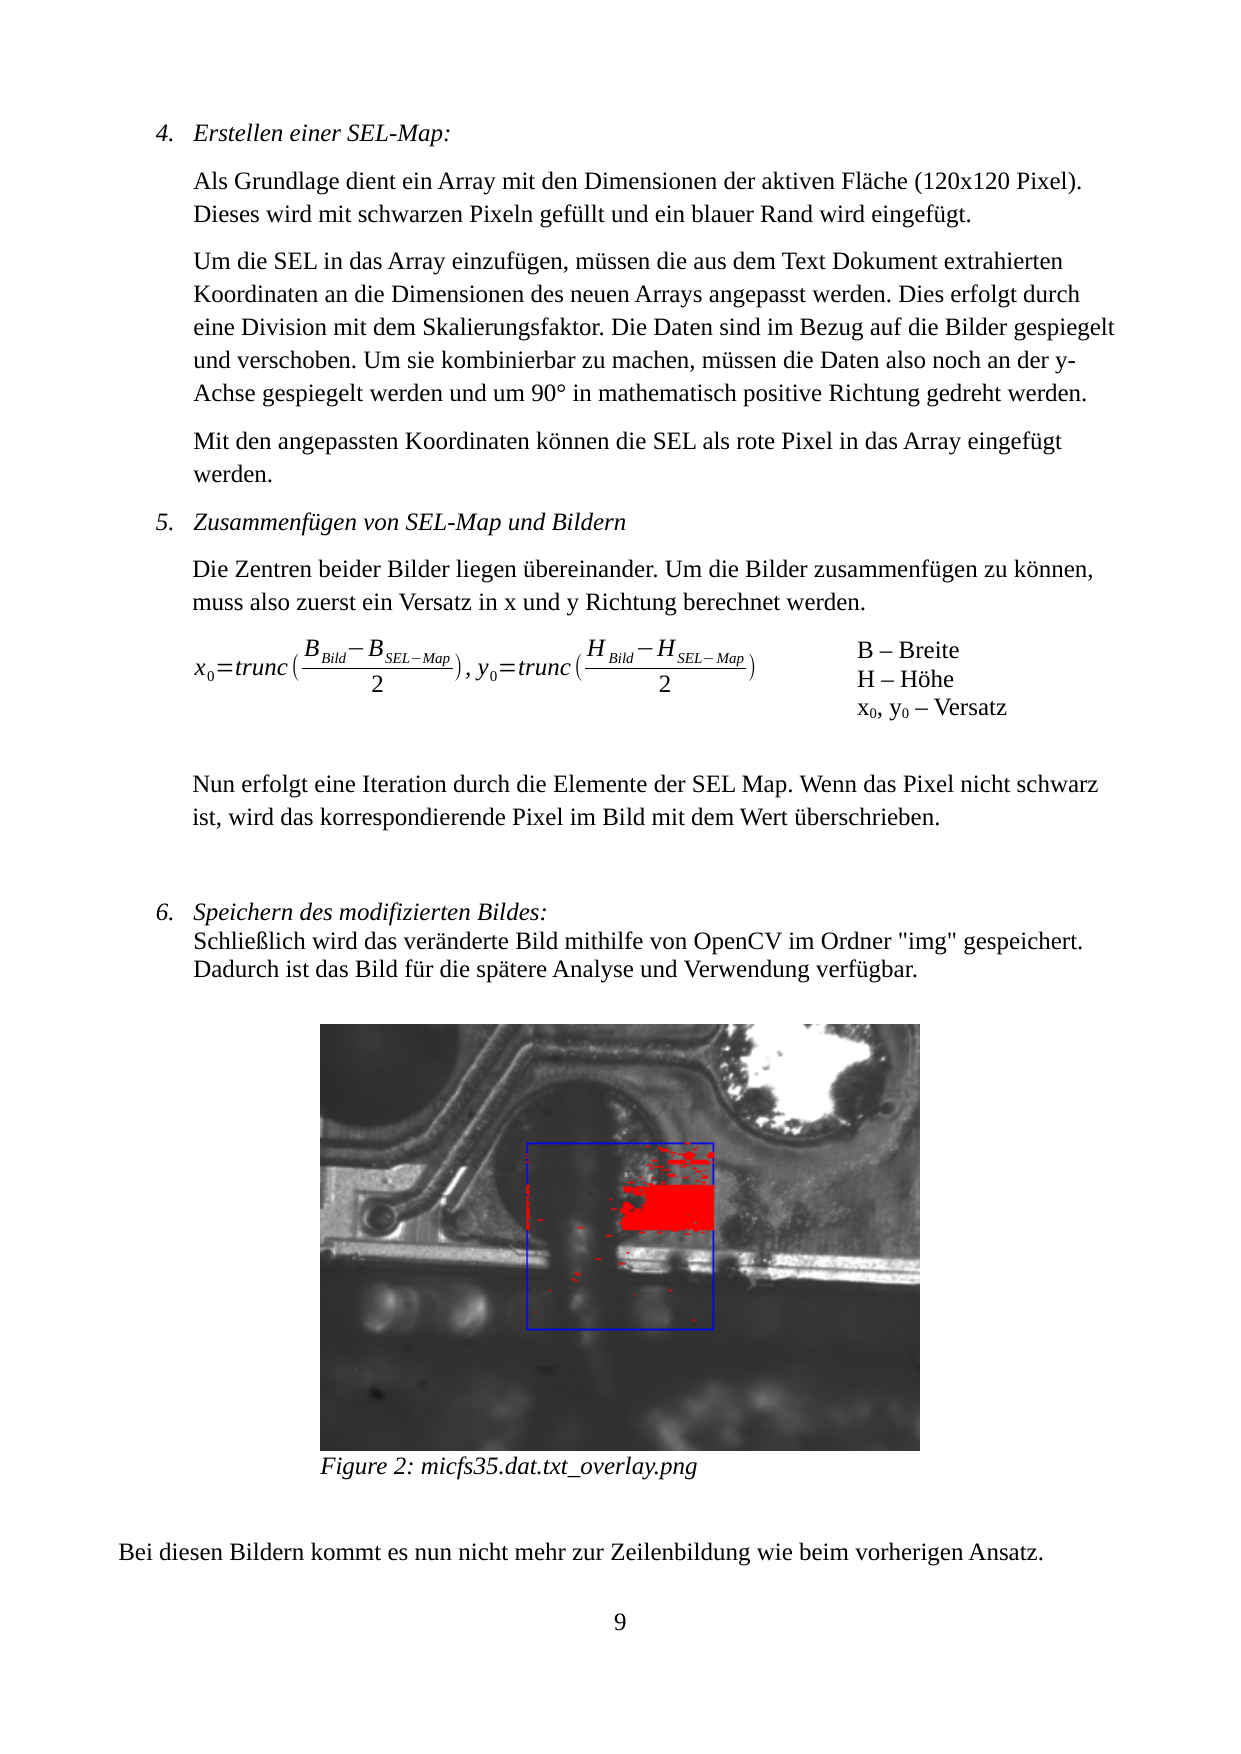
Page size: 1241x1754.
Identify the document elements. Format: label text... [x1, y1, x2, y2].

text Die Zentren beider Bilder liegen übereinander. Um die Bilder zusammenfügen zu können, muss also zuerst ein Versatz in x und y Richtung berechnet werden. [192, 554, 1122, 616]
list Erstellen einer SEL-Map: [156, 118, 1122, 147]
list Mit den angepassten Koordinaten können die SEL als rote Pixel in das Array eingefügt werden. [156, 426, 1122, 488]
table_header [118, 635, 783, 721]
list Um die SEL in das Array einzufügen, müssen die aus dem Text Dokument extrahierten Koordinaten an die Dimensionen des neuen Arrays angepasst werden. Dies erfolgt durch eine Division mit dem Skalierungsfaktor. Die Daten sind im Bezug auf die Bilder gespiegelt und verschoben. Um sie kombinierbar zu machen, müssen die Daten also noch an der y-Achse gespiegelt werden und um 90° in mathematisch positive Richtung gedreht werden. [156, 246, 1122, 407]
list Zusammenfügen von SEL-Map und Bildern [156, 507, 1122, 535]
list Schließlich wird das veränderte Bild mithilfe von OpenCV im Ordner "img" gespeichert. Dadurch ist das Bild für die spätere Analyse und Verwendung verfügbar. [156, 926, 1122, 983]
table_header B – Breite H – Höhe x0, y0 – Versatz [783, 635, 1122, 721]
picture [320, 1024, 920, 1451]
text Nun erfolgt eine Iteration durch die Elemente der SEL Map. Wenn das Pixel nicht schwarz ist, wird das korrespondierende Pixel im Bild mit dem Wert überschrieben. [192, 769, 1122, 831]
text Figure 2: micfs35.dat.txt_overlay.png [320, 1451, 920, 1480]
list Als Grundlage dient ein Array mit den Dimensionen der aktiven Fläche (120x120 Pixel). Dieses wird mit schwarzen Pixeln gefüllt und ein blauer Rand wird eingefügt. [156, 166, 1122, 227]
text Bei diesen Bildern kommt es nun nicht mehr zur Zeilenbildung wie beim vorherigen Ansatz. [118, 1537, 1122, 1566]
list Speichern des modifizierten Bildes: [156, 897, 1122, 926]
